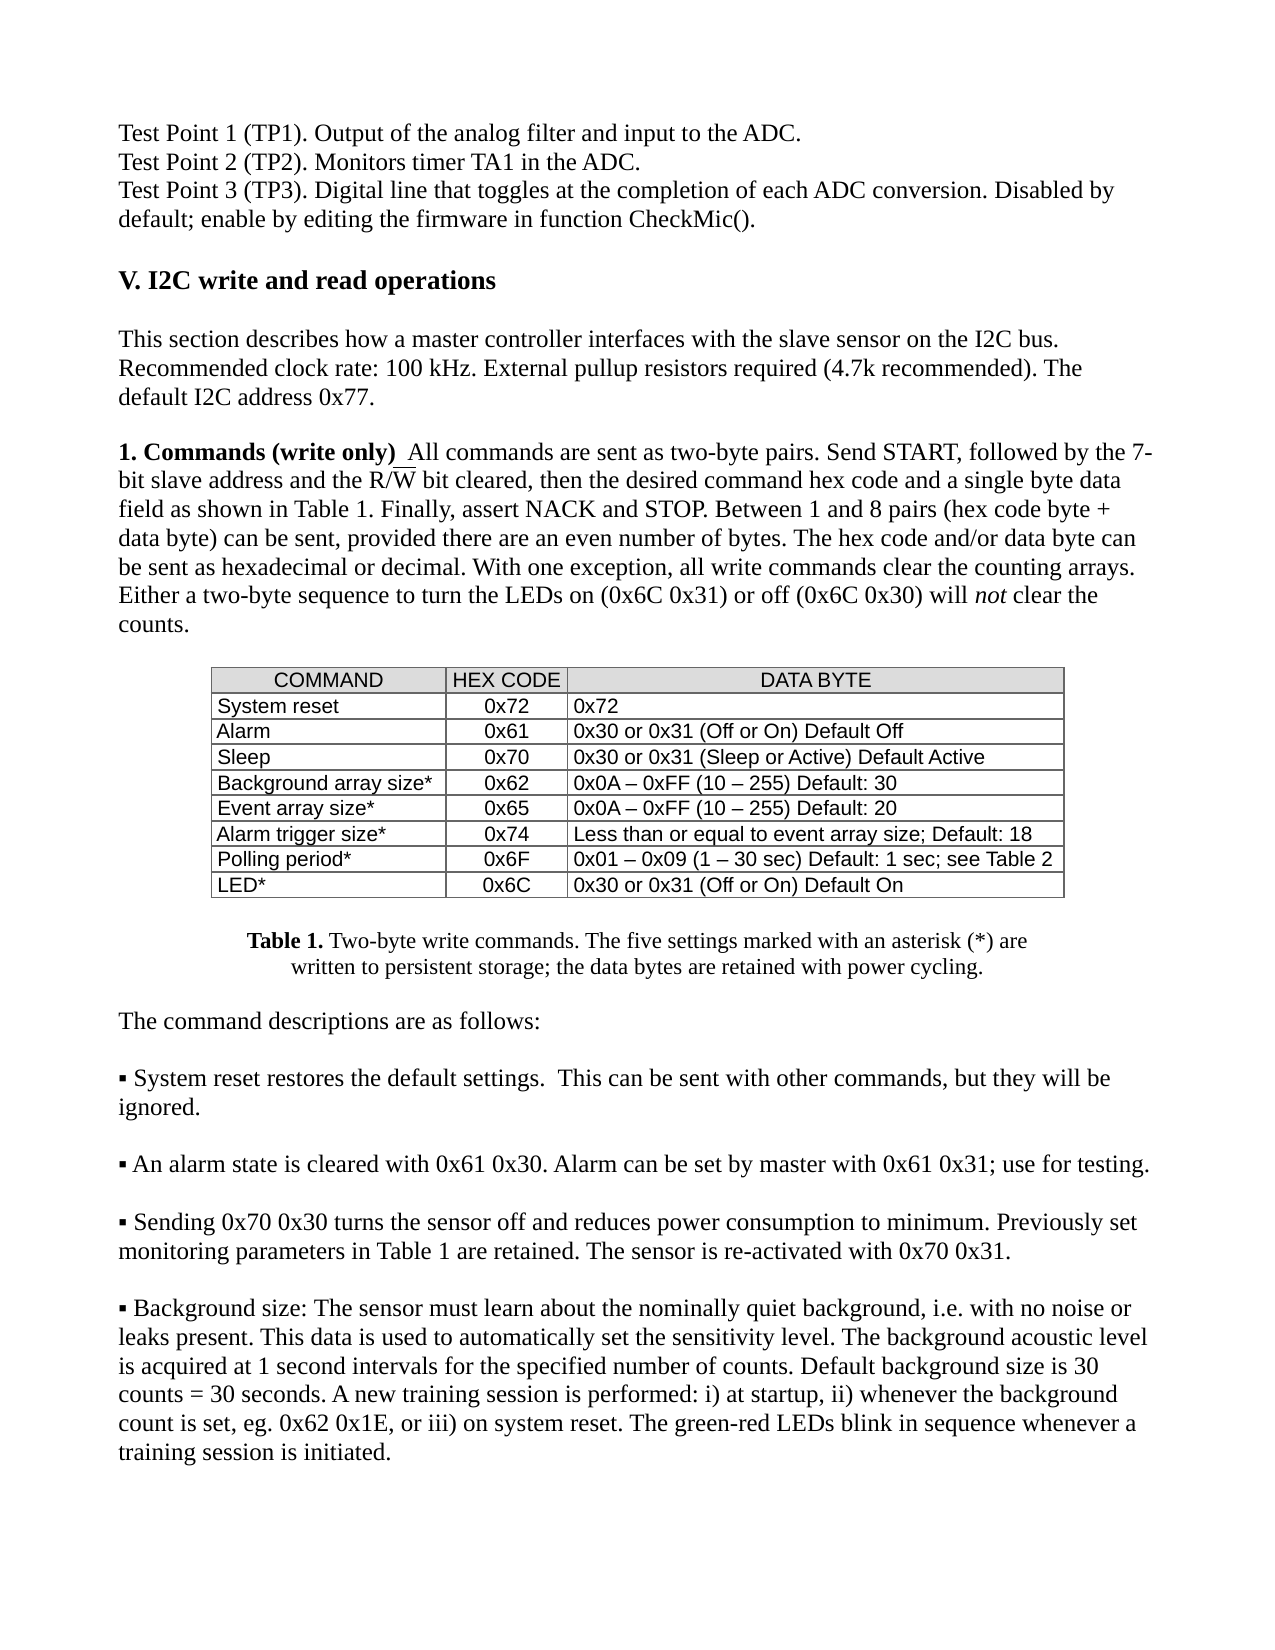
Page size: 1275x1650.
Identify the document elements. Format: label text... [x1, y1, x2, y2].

text ▪ Sending 0x70 0x30 turns the sensor off and reduces power consumption to minimum. Previously set monitoring parameters in Table 1 are retained. The sensor is re-activated with 0x70 0x31. [118, 1207, 1157, 1264]
text Table 1. Two-byte write commands. The five settings marked with an asterisk (*) are written to persistent storage; the data bytes are retained with power cycling. [212, 927, 1063, 979]
table_cell 0x0A – 0xFF (10 – 255) Default: 30 [568, 771, 1063, 794]
table_cell Alarm [212, 720, 445, 743]
text V. I2C write and read operations [118, 264, 1157, 295]
text The command descriptions are as follows: [118, 1006, 1157, 1034]
table_cell 0x62 [447, 771, 567, 794]
table_cell System reset [212, 694, 445, 718]
table_cell Less than or equal to event array size; Default: 18 [568, 822, 1063, 845]
text ▪ Background size: The sensor must learn about the nominally quiet background, i.e. with no noise or leaks present. This data is used to automatically set the sensitivity level. The background acoustic level is acquired at 1 second intervals for the specified number of counts. Default background size is 30 counts = 30 seconds. A new training session is performed: i) at startup, ii) whenever the background count is set, eg. 0x62 0x1E, or iii) on system reset. The green-red LEDs blink in sequence whenever a training session is initiated. [118, 1293, 1157, 1466]
table_cell 0x0A – 0xFF (10 – 255) Default: 20 [568, 796, 1063, 820]
table_cell 0x61 [447, 720, 567, 743]
table_header COMMAND [212, 668, 445, 692]
table_cell 0x70 [447, 745, 567, 769]
table_header DATA BYTE [568, 668, 1063, 692]
text 1. Commands (write only) All commands are sent as two-byte pairs. Send START, followed by the 7-bit slave address and the R/W bit cleared, then the desired command hex code and a single byte data field as shown in Table 1. Finally, assert NACK and STOP. Between 1 and 8 pairs (hex code byte + data byte) can be sent, provided there are an even number of bytes. The hex code and/or data byte can be sent as hexadecimal or decimal. With one exception, all write commands clear the counting arrays. Either a two-byte sequence to turn the LEDs on (0x6C 0x31) or off (0x6C 0x30) will not clear the counts. [118, 437, 1157, 638]
table_cell LED* [212, 873, 445, 896]
table_cell 0x72 [568, 694, 1063, 718]
text Test Point 2 (TP2). Monitors timer TA1 in the ADC. [118, 147, 1157, 176]
text ▪ An alarm state is cleared with 0x61 0x30. Alarm can be set by master with 0x61 0x31; use for testing. [118, 1149, 1157, 1178]
text This section describes how a master controller interfaces with the slave sensor on the I2C bus. Recommended clock rate: 100 kHz. External pullup resistors required (4.7k recommended). The default I2C address 0x77. [118, 324, 1157, 410]
table_cell Background array size* [212, 771, 445, 794]
table_cell Event array size* [212, 796, 445, 820]
text Test Point 3 (TP3). Digital line that toggles at the completion of each ADC conversion. Disabled by default; enable by editing the firmware in function CheckMic(). [118, 176, 1157, 233]
table_cell 0x30 or 0x31 (Sleep or Active) Default Active [568, 745, 1063, 769]
table_cell 0x01 – 0x09 (1 – 30 sec) Default: 1 sec; see Table 2 [568, 847, 1063, 871]
table_cell Alarm trigger size* [212, 822, 445, 845]
table_cell Polling period* [212, 847, 445, 871]
table_cell 0x65 [447, 796, 567, 820]
table_cell Sleep [212, 745, 445, 769]
table_cell 0x6C [447, 873, 567, 896]
table_cell 0x74 [447, 822, 567, 845]
table_cell 0x30 or 0x31 (Off or On) Default On [568, 873, 1063, 896]
text ▪ System reset restores the default settings. This can be sent with other commands, but they will be ignored. [118, 1063, 1157, 1121]
table_cell 0x30 or 0x31 (Off or On) Default Off [568, 720, 1063, 743]
table_cell 0x6F [447, 847, 567, 871]
text Test Point 1 (TP1). Output of the analog filter and input to the ADC. [118, 118, 1157, 147]
table_header HEX CODE [447, 668, 567, 692]
table_cell 0x72 [447, 694, 567, 718]
